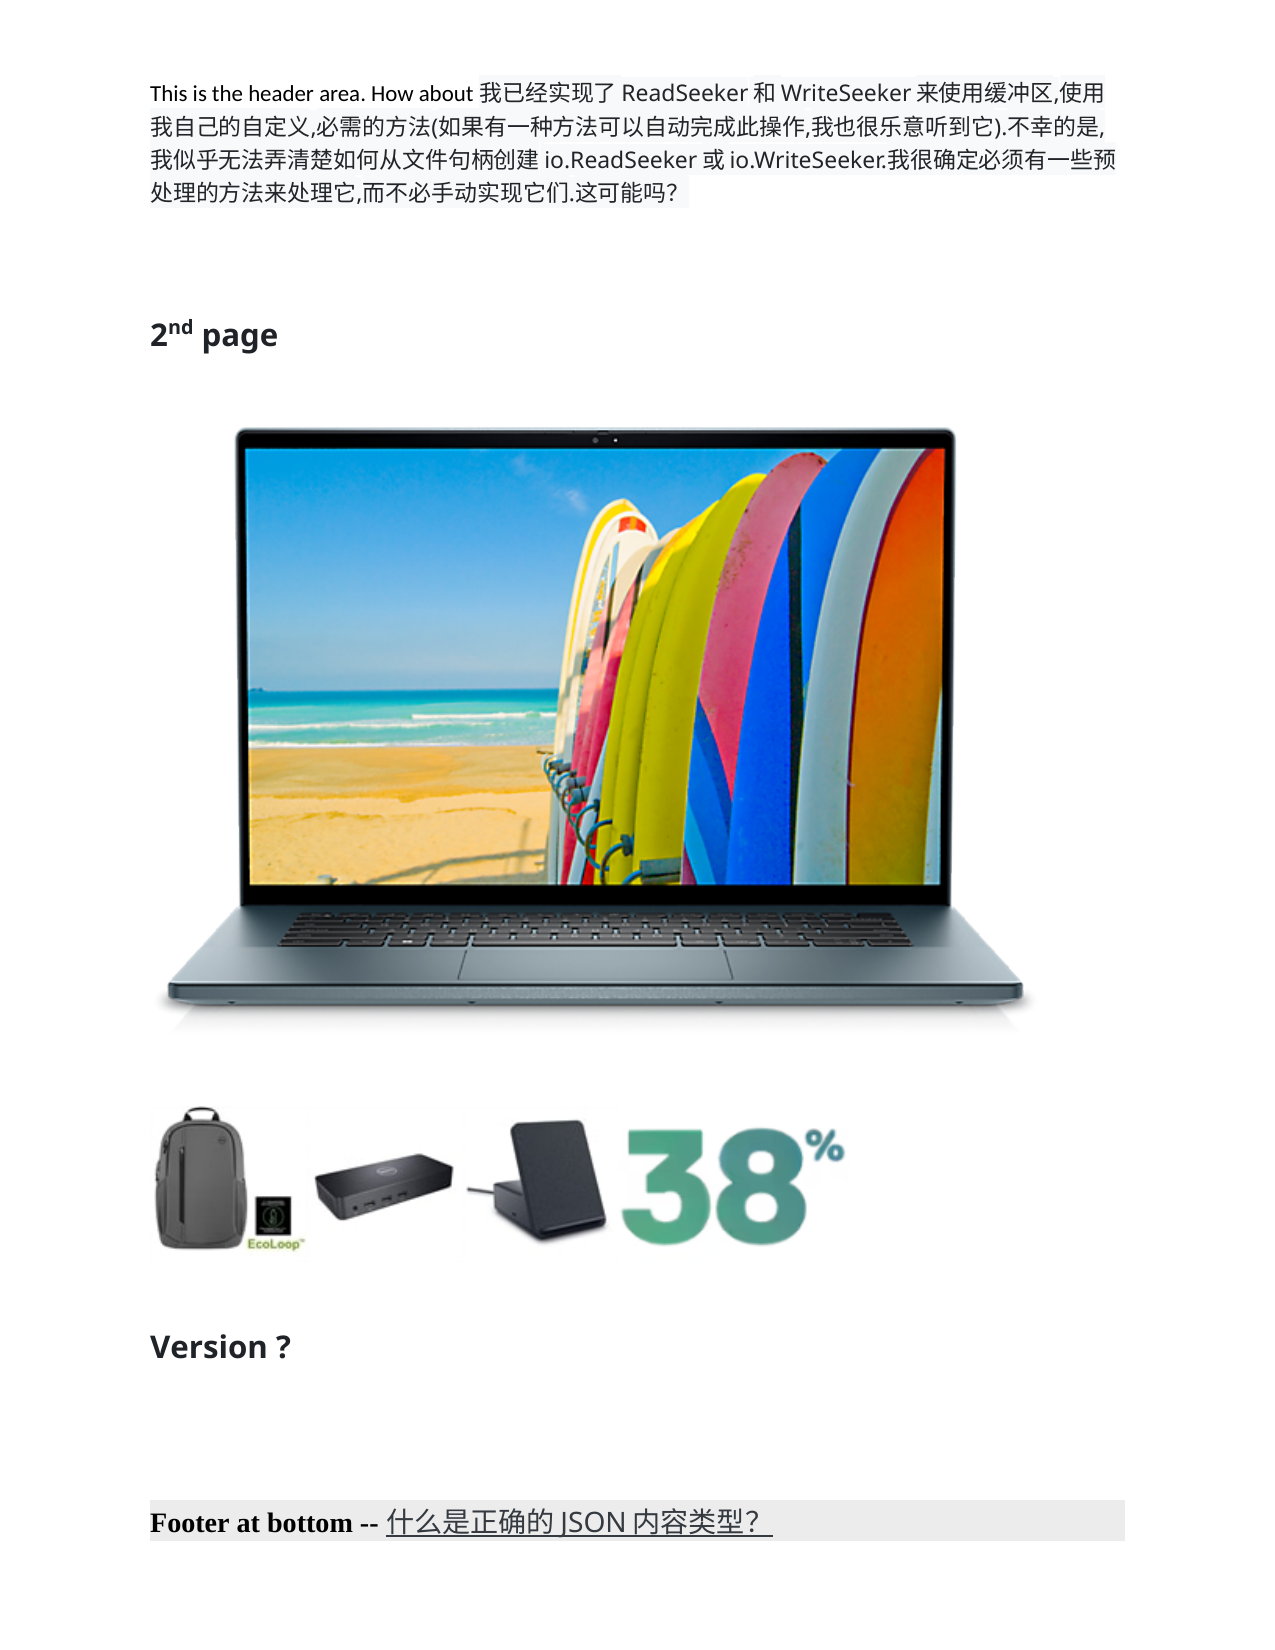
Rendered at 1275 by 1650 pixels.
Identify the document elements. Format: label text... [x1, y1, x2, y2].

subtitle 2nd page [150, 313, 1125, 356]
subtitle Version ? [150, 1325, 1125, 1367]
